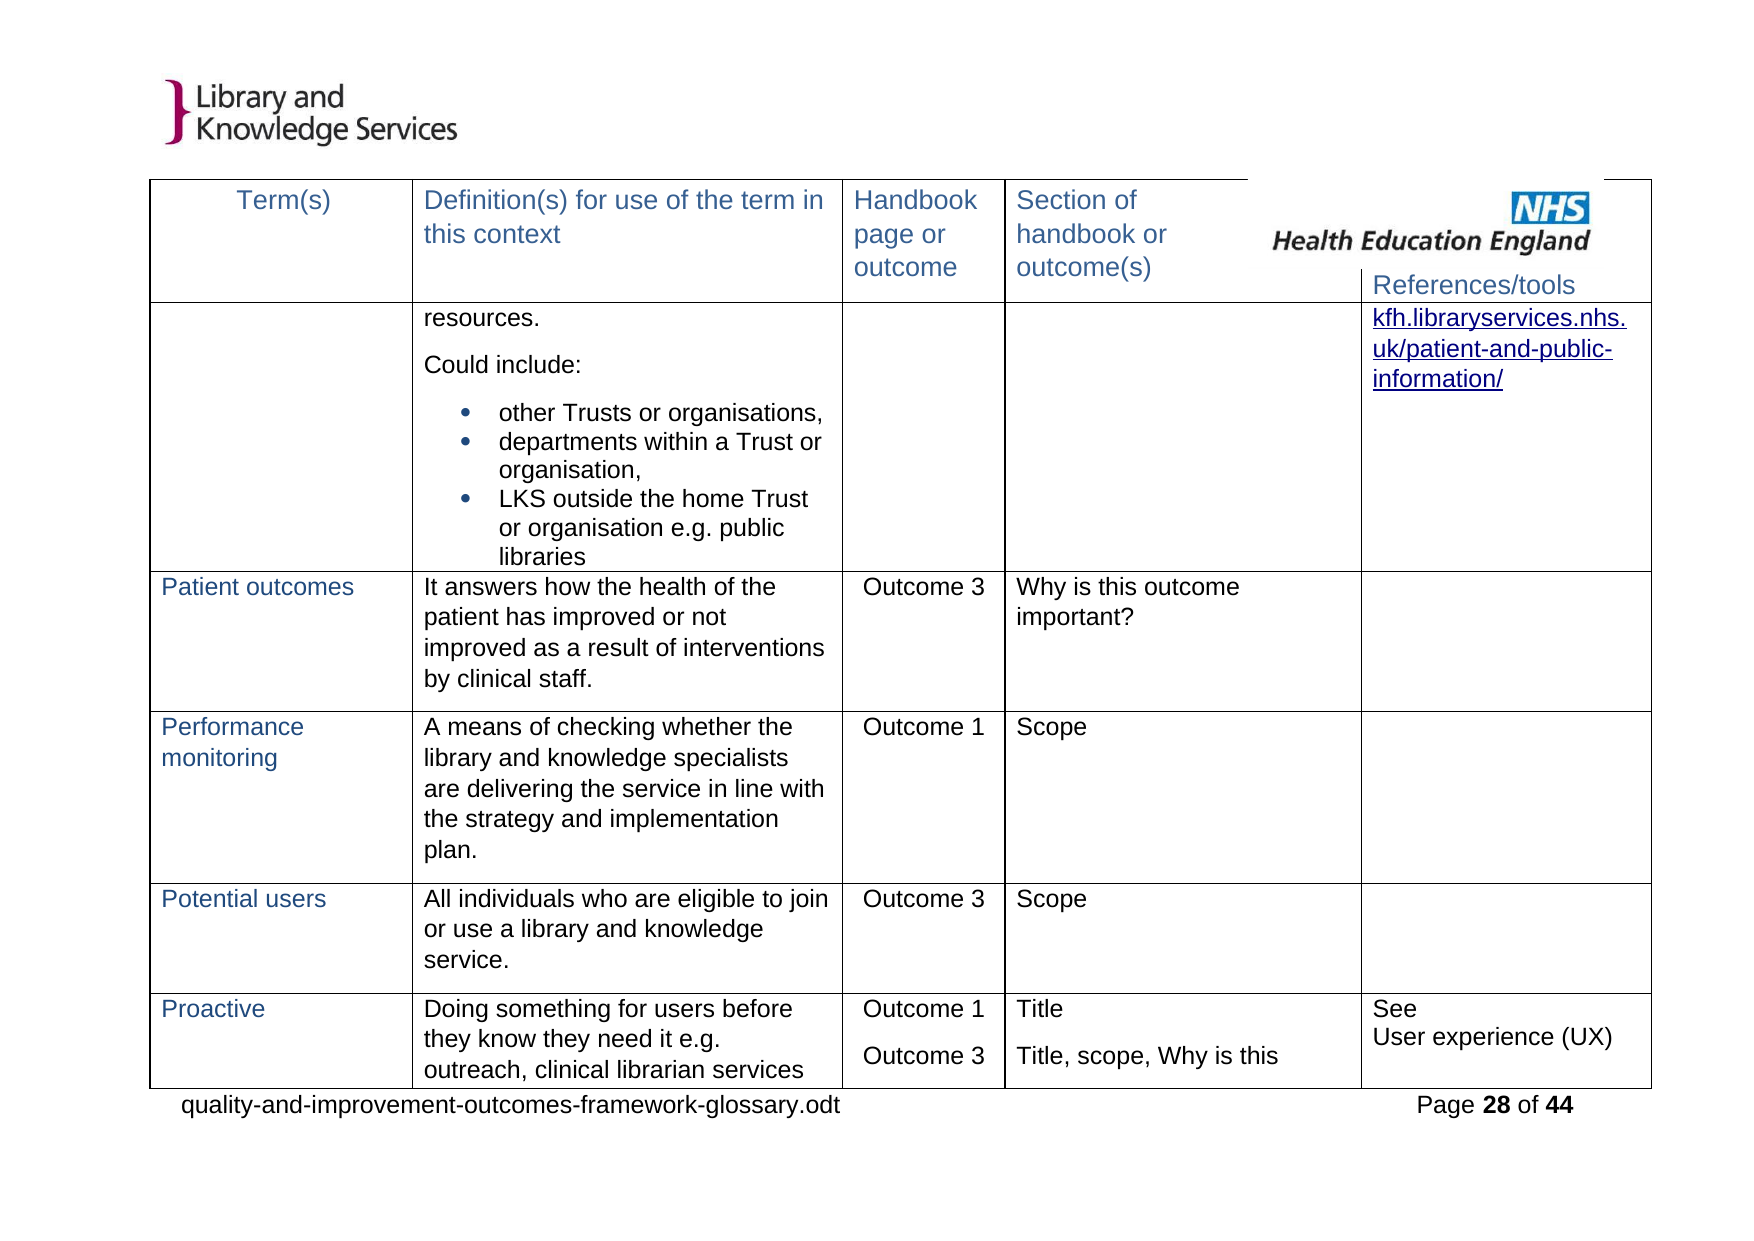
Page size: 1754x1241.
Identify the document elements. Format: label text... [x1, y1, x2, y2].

table_header References/tools [1362, 180, 1651, 302]
table_cell Title Title, scope, Why is this [1006, 994, 1361, 1088]
table_cell Proactive [151, 994, 412, 1088]
table_header Handbook page or outcome [843, 180, 1004, 302]
table_cell [1362, 712, 1651, 883]
table_cell A means of checking whether the library and knowledge specialists are delivering the service in line with the strategy and implementation plan. [413, 712, 842, 883]
table_cell Outcome 1 [843, 712, 1004, 883]
table_cell Outcome 3 [843, 884, 1004, 992]
table_cell [1006, 303, 1361, 571]
table_cell kfh.libraryservices.nhs.uk/patient-and-public-information/ [1362, 303, 1651, 571]
table_cell Scope [1006, 712, 1361, 883]
table_cell All individuals who are eligible to join or use a library and knowledge service. [413, 884, 842, 992]
table_header Term(s) [151, 180, 412, 302]
table_cell Performance monitoring [151, 712, 412, 883]
table_header Definition(s) for use of the term in this context [413, 180, 842, 302]
table_cell Patient outcomes [151, 572, 412, 711]
table_cell Why is this outcome important? [1006, 572, 1361, 711]
table_cell See User experience (UX) [1362, 994, 1651, 1088]
table_header Section of handbook or outcome(s) [1006, 180, 1361, 302]
table_cell Potential users [151, 884, 412, 992]
table_cell Outcome 3 [843, 572, 1004, 711]
table_cell Scope [1006, 884, 1361, 992]
table_cell Outcome 1 Outcome 3 [843, 994, 1004, 1088]
table_cell It answers how the health of the patient has improved or not improved as a result of interventions by clinical staff. [413, 572, 842, 711]
table_cell resources. Could include: other Trusts or organisations, departments within a Trust or organisation, LKS outside the home Trust or organisation e.g. public libraries [413, 303, 842, 571]
table_cell [1362, 884, 1651, 992]
table_cell [843, 303, 1004, 571]
table_cell [1362, 572, 1651, 711]
table_cell Doing something for users before they know they need it e.g. outreach, clinical librarian services [413, 994, 842, 1088]
table_cell [151, 303, 412, 571]
